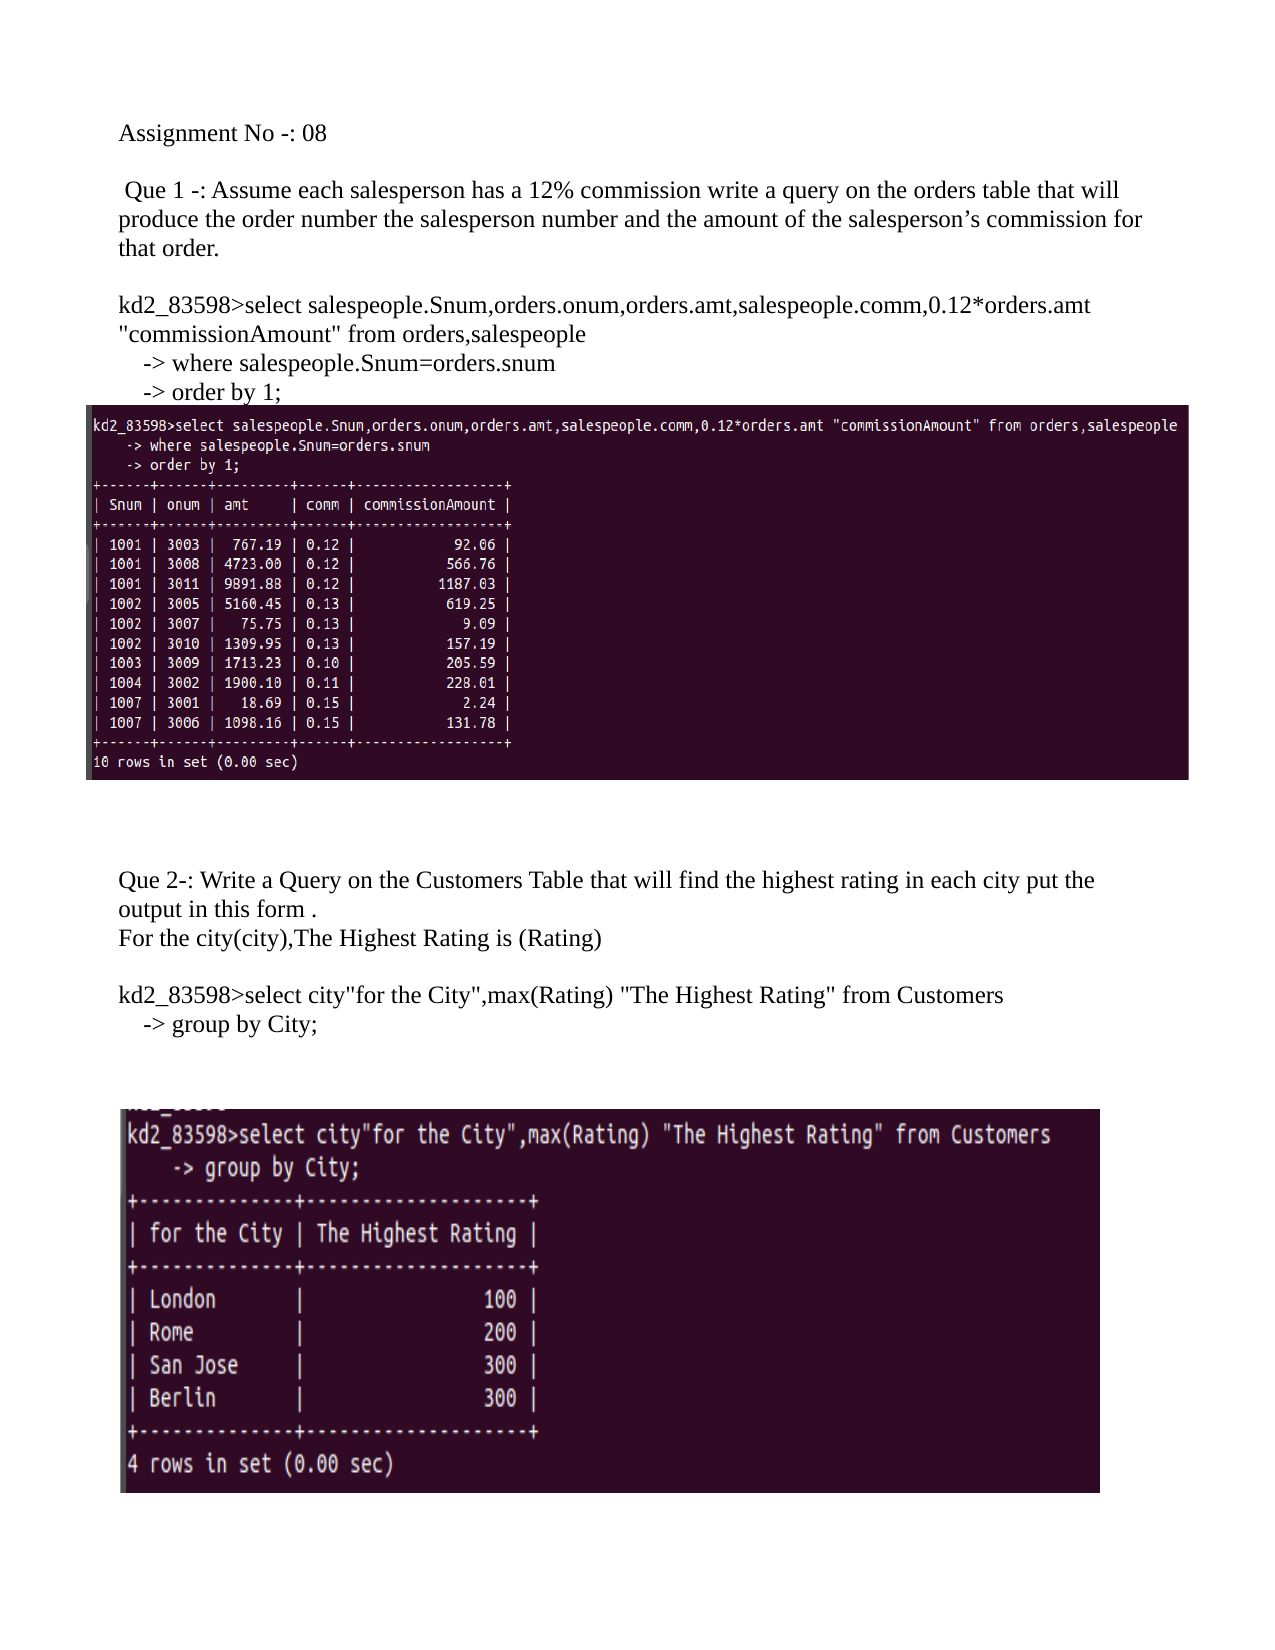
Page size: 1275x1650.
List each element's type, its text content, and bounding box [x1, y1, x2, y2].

text -> order by 1; [118, 377, 1157, 405]
text Que 2-: Write a Query on the Customers Table that will find the highest rating in each city put the output in this form . [118, 865, 1157, 923]
picture [120, 1109, 1100, 1493]
text For the city(city),The Highest Rating is (Rating) [118, 923, 1157, 952]
text Que 1 -: Assume each salesperson has a 12% commission write a query on the orders table that will produce the order number the salesperson number and the amount of the salesperson’s commission for that order. [118, 176, 1157, 262]
text kd2_83598>select salespeople.Snum,orders.onum,orders.amt,salespeople.comm,0.12*orders.amt "commissionAmount" from orders,salespeople [118, 291, 1157, 348]
text -> group by City; [118, 1009, 1157, 1038]
text -> where salespeople.Snum=orders.snum [118, 348, 1157, 377]
text Assignment No -: 08 [118, 118, 1157, 147]
picture [86, 405, 1189, 780]
text kd2_83598>select city"for the City",max(Rating) "The Highest Rating" from Customers [118, 980, 1157, 1009]
